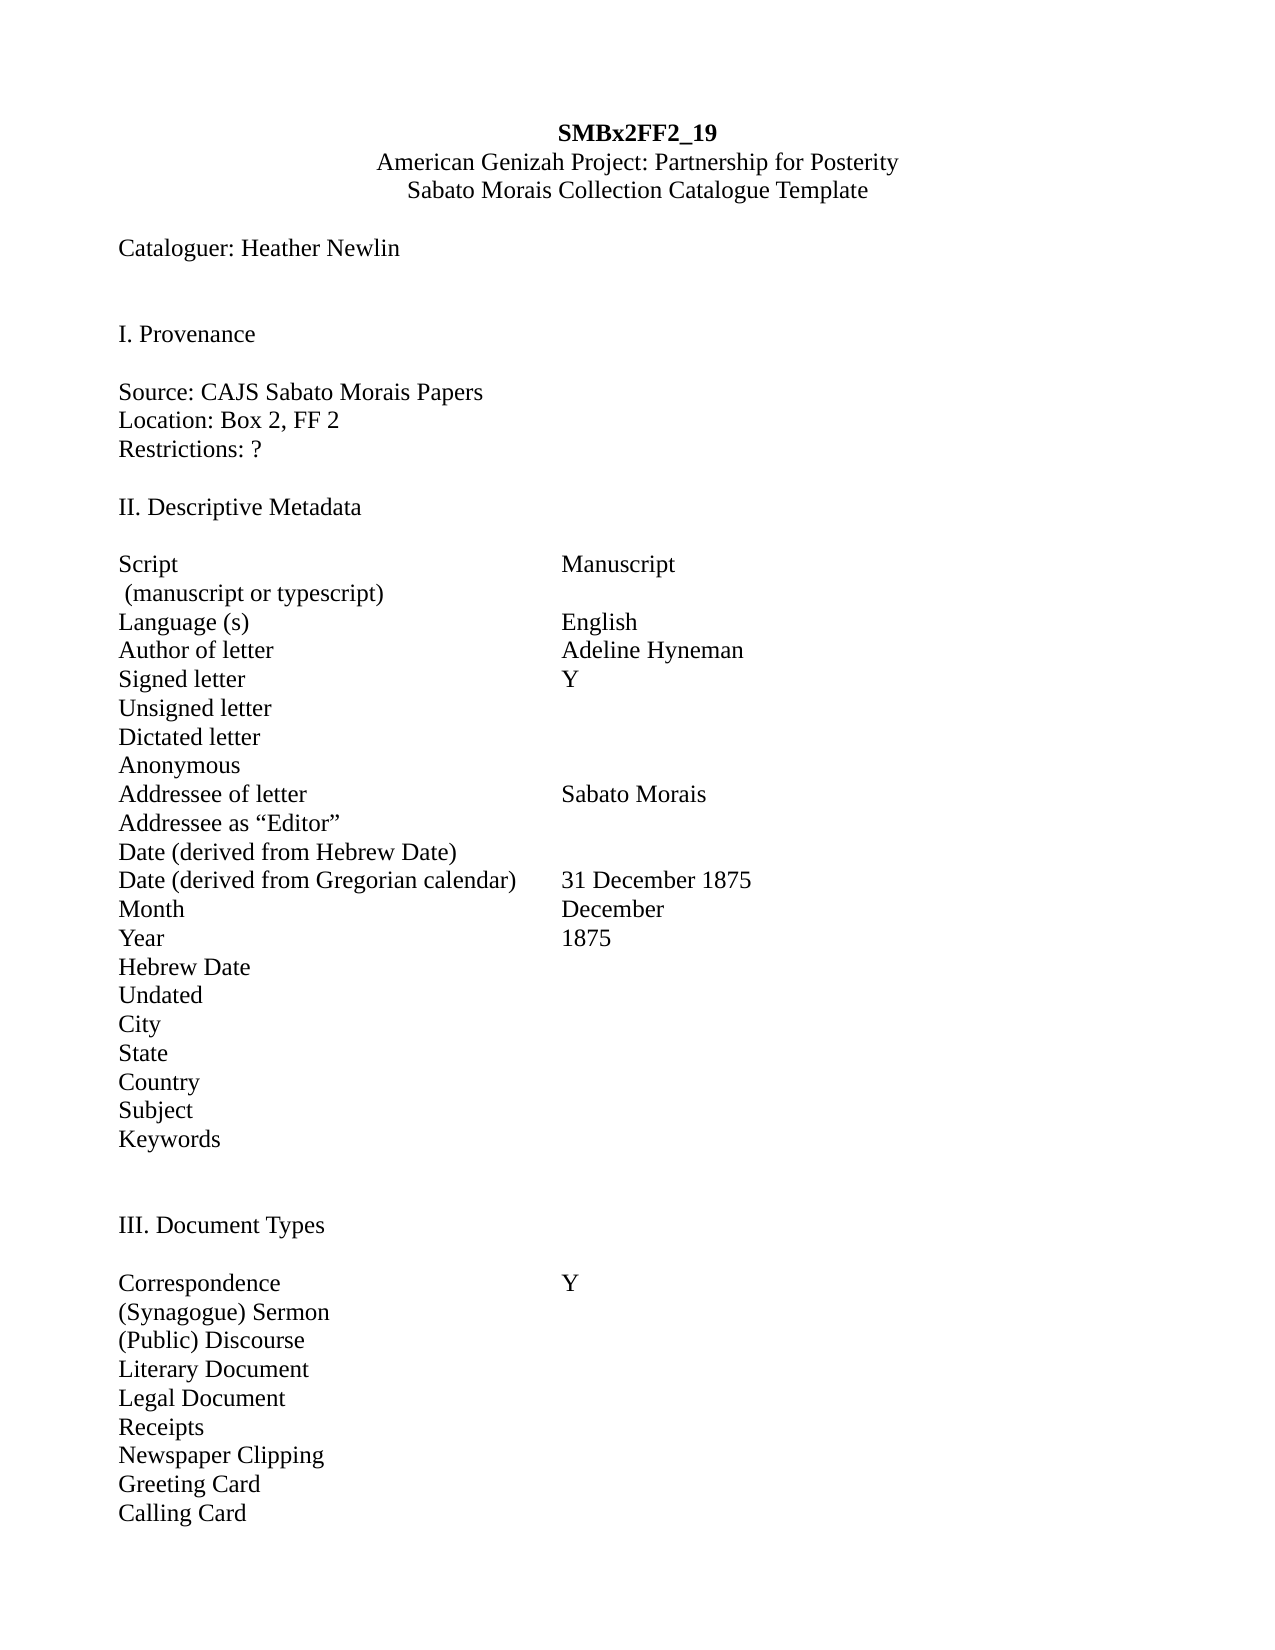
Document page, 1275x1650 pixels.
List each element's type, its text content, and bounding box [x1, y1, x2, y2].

text III. Document Types [118, 1211, 1157, 1239]
text Greeting Card [118, 1469, 1157, 1498]
text Keywords [118, 1124, 1157, 1153]
text I. Provenance [118, 319, 1157, 348]
text Correspondence Y [118, 1268, 1157, 1297]
text Receipts [118, 1412, 1157, 1441]
text Date (derived from Hebrew Date) [118, 837, 1157, 866]
text II. Descriptive Metadata [118, 492, 1157, 521]
text (Synagogue) Sermon [118, 1297, 1157, 1326]
text Hebrew Date [118, 952, 1157, 981]
text Sabato Morais Collection Catalogue Template [118, 176, 1157, 204]
text Month December [118, 894, 1157, 923]
text Country [118, 1067, 1157, 1096]
text SMBx2FF2_19 [118, 118, 1157, 147]
text Undated [118, 981, 1157, 1009]
text (manuscript or typescript) [118, 578, 1157, 607]
text Subject [118, 1096, 1157, 1124]
text Dictated letter [118, 722, 1157, 751]
text Restrictions: ? [118, 434, 1157, 463]
text Year 1875 [118, 923, 1157, 952]
text Source: CAJS Sabato Morais Papers [118, 377, 1157, 406]
text American Genizah Project: Partnership for Posterity [118, 147, 1157, 176]
text Calling Card [118, 1498, 1157, 1527]
text State [118, 1038, 1157, 1067]
text City [118, 1009, 1157, 1038]
text Signed letter Y [118, 664, 1157, 693]
text Script Manuscript [118, 549, 1157, 578]
text (Public) Discourse [118, 1326, 1157, 1354]
text Literary Document [118, 1354, 1157, 1383]
text Addressee as “Editor” [118, 808, 1157, 837]
text Cataloguer: Heather Newlin [118, 233, 1157, 262]
text Newspaper Clipping [118, 1441, 1157, 1469]
text Author of letter Adeline Hyneman [118, 636, 1157, 664]
text Addressee of letter Sabato Morais [118, 779, 1157, 808]
text Legal Document [118, 1383, 1157, 1412]
text Location: Box 2, FF 2 [118, 406, 1157, 434]
text Anonymous [118, 751, 1157, 779]
text Language (s) English [118, 607, 1157, 636]
text Date (derived from Gregorian calendar) 31 December 1875 [118, 866, 1157, 894]
text Unsigned letter [118, 693, 1157, 722]
